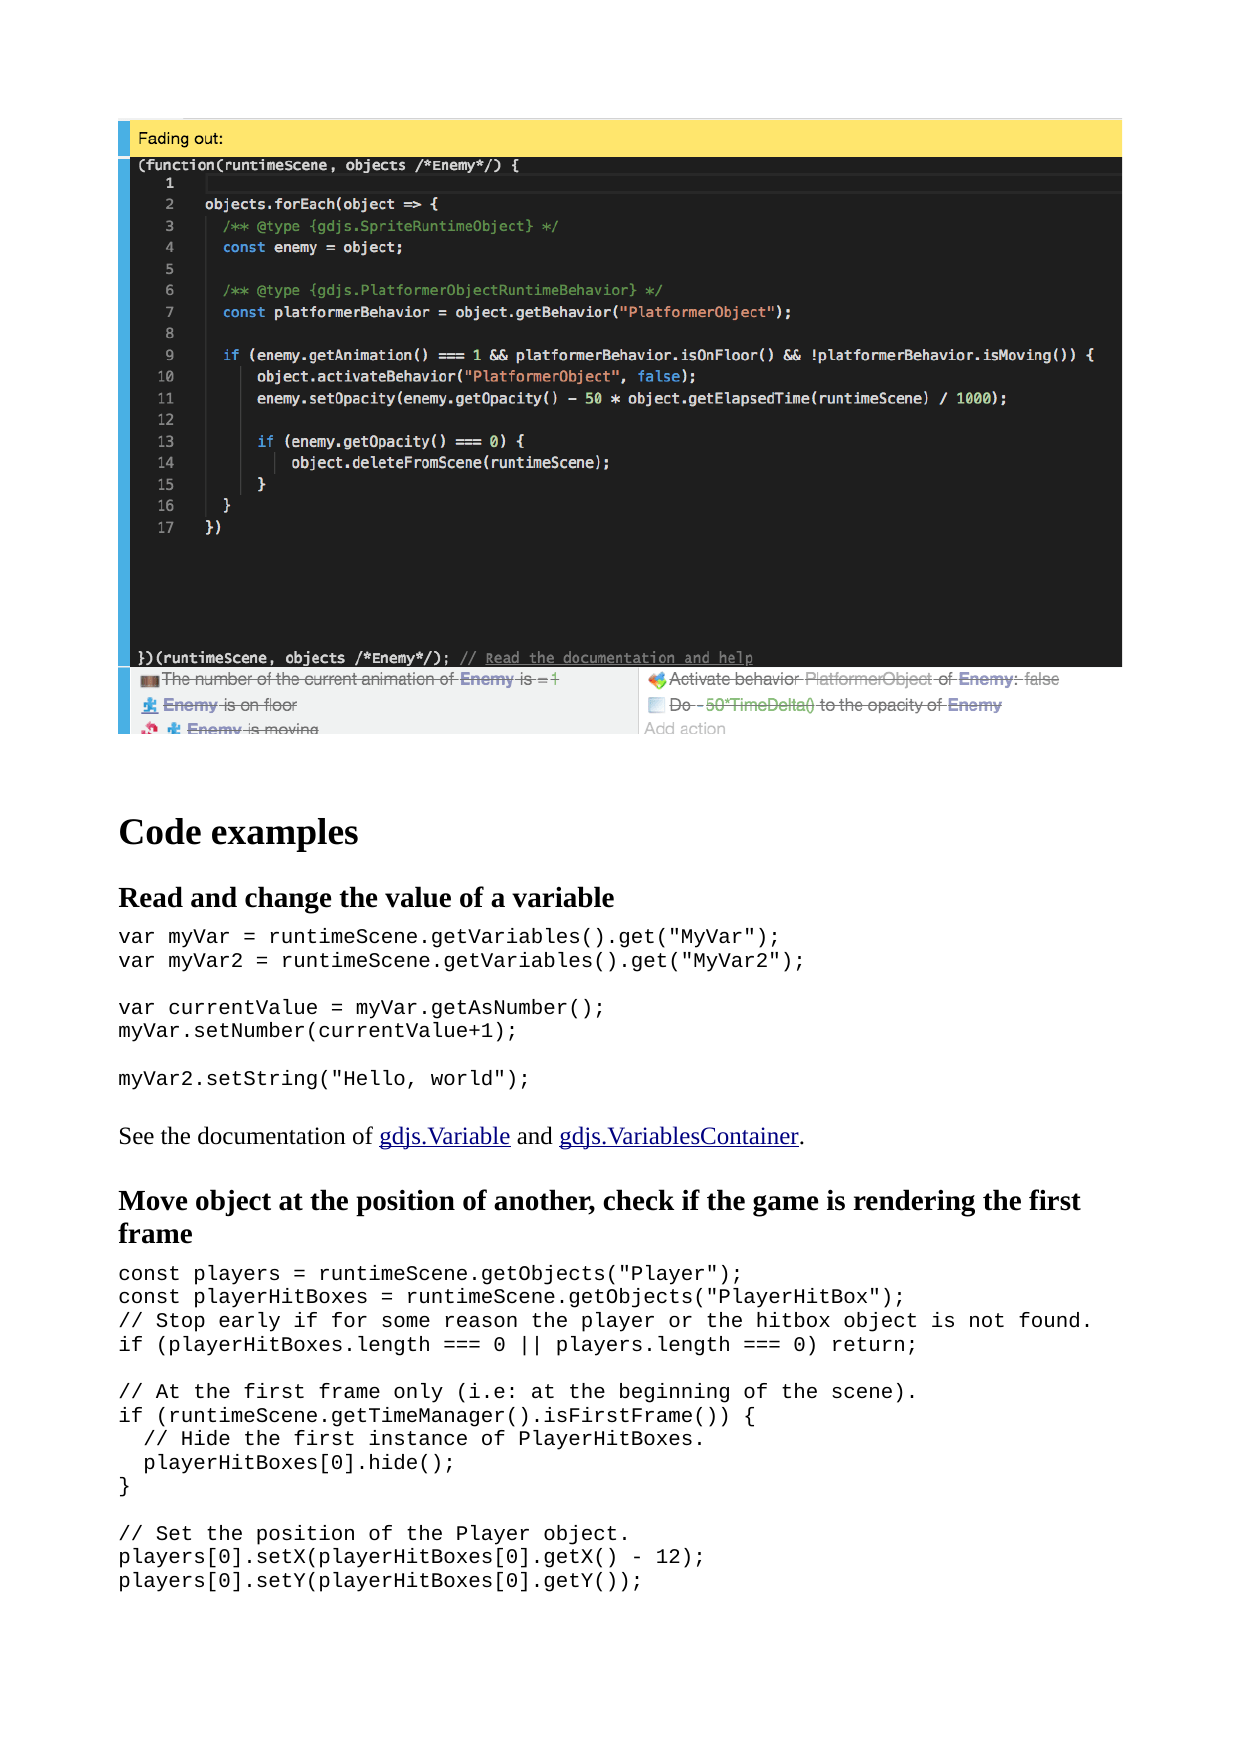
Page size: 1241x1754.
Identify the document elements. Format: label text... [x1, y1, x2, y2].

text const playerHitBoxes = runtimeScene.getObjects("PlayerHitBox"); [118, 1286, 1122, 1310]
text if (playerHitBoxes.length === 0 || players.length === 0) return; [118, 1334, 1122, 1357]
text } [118, 1476, 1122, 1499]
text const players = runtimeScene.getObjects("Player"); [118, 1263, 1122, 1286]
subtitle Code examples [118, 810, 1122, 853]
text See the documentation of gdjs.Variable and gdjs.VariablesContainer. [118, 1121, 1122, 1150]
text var currentValue = myVar.getAsNumber(); [118, 997, 1122, 1021]
text var myVar = runtimeScene.getVariables().get("MyVar"); [118, 926, 1122, 949]
text if (runtimeScene.getTimeManager().isFirstFrame()) { [118, 1404, 1122, 1428]
picture [118, 118, 1123, 734]
text // Stop early if for some reason the player or the hitbox object is not found. [118, 1310, 1122, 1334]
text // At the first frame only (i.e: at the beginning of the scene). [118, 1381, 1122, 1404]
subtitle Read and change the value of a variable [118, 880, 1122, 913]
subtitle Move object at the position of another, check if the game is rendering the first frame [118, 1183, 1122, 1250]
text myVar.setNumber(currentValue+1); [118, 1021, 1122, 1044]
text // Hide the first instance of PlayerHitBoxes. [118, 1428, 1122, 1452]
text playerHitBoxes[0].hide(); [118, 1452, 1122, 1476]
text players[0].setX(playerHitBoxes[0].getX() - 12); [118, 1546, 1122, 1570]
text // Set the position of the Player object. [118, 1523, 1122, 1546]
text var myVar2 = runtimeScene.getVariables().get("MyVar2"); [118, 949, 1122, 973]
text players[0].setY(playerHitBoxes[0].getY()); [118, 1570, 1122, 1594]
text myVar2.setString("Hello, world"); [118, 1068, 1122, 1091]
